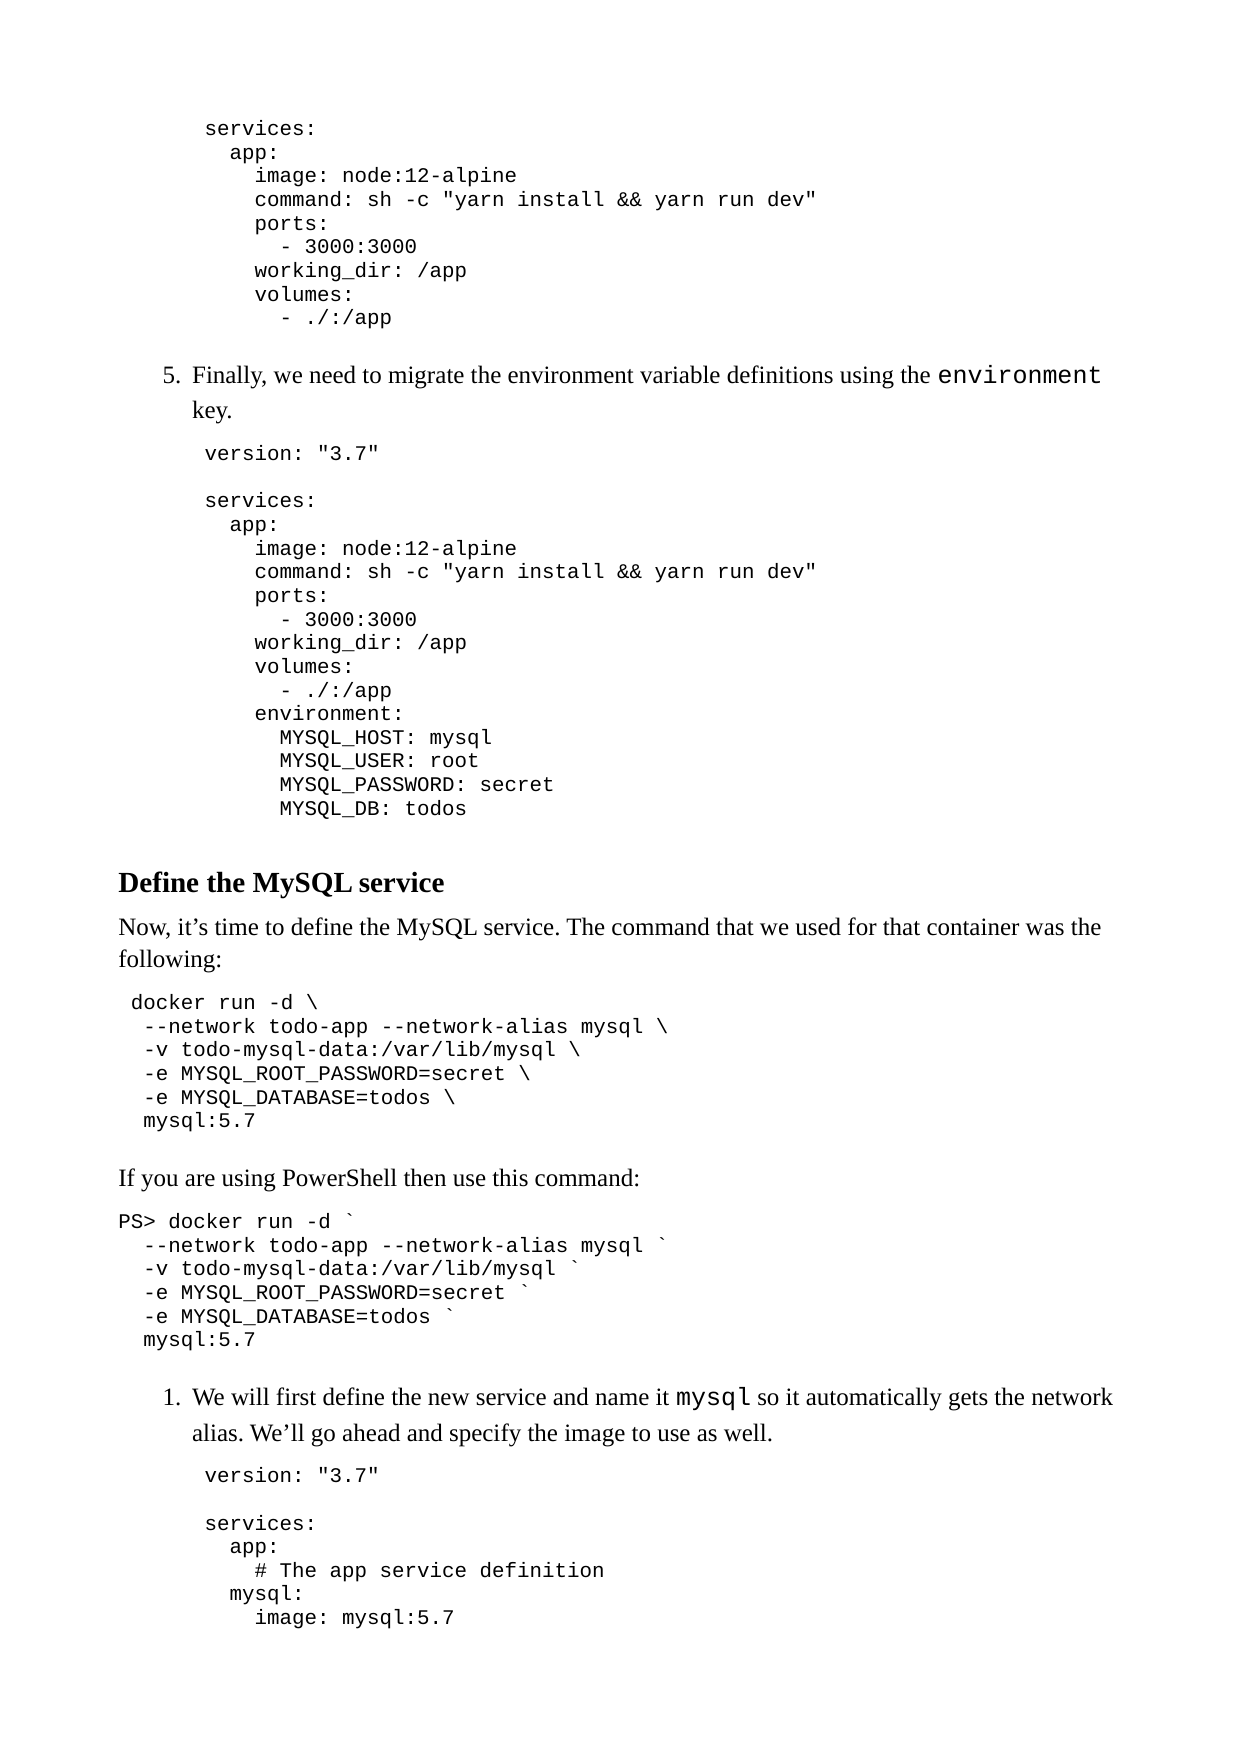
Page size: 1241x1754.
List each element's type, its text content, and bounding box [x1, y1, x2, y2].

list - ./:/app [162, 307, 1122, 331]
list working_dir: /app [162, 632, 1122, 656]
text mysql:5.7 [118, 1110, 1122, 1134]
text --network todo-app --network-alias mysql \ [118, 1016, 1122, 1039]
list MYSQL_PASSWORD: secret [162, 774, 1122, 798]
list image: node:12-alpine [162, 538, 1122, 561]
list ports: [162, 585, 1122, 609]
list command: sh -c "yarn install && yarn run dev" [162, 189, 1122, 213]
list volumes: [162, 656, 1122, 679]
list app: [162, 1536, 1122, 1560]
text -e MYSQL_ROOT_PASSWORD=secret \ [118, 1063, 1122, 1087]
list version: "3.7" [162, 443, 1122, 467]
text -e MYSQL_ROOT_PASSWORD=secret ` [118, 1282, 1122, 1306]
list mysql: [162, 1583, 1122, 1607]
text --network todo-app --network-alias mysql ` [118, 1235, 1122, 1258]
list image: mysql:5.7 [162, 1607, 1122, 1631]
list - 3000:3000 [162, 609, 1122, 632]
list Finally, we need to migrate the environment variable definitions using the environment key. [162, 360, 1122, 424]
text -v todo-mysql-data:/var/lib/mysql \ [118, 1039, 1122, 1063]
text If you are using PowerShell then use this command: [118, 1163, 1122, 1192]
text mysql:5.7 [118, 1329, 1122, 1353]
list services: [162, 118, 1122, 142]
list - ./:/app [162, 679, 1122, 703]
text -v todo-mysql-data:/var/lib/mysql ` [118, 1258, 1122, 1282]
list - 3000:3000 [162, 236, 1122, 260]
list services: [162, 490, 1122, 514]
list image: node:12-alpine [162, 165, 1122, 189]
list MYSQL_DB: todos [162, 798, 1122, 821]
list app: [162, 142, 1122, 165]
list working_dir: /app [162, 260, 1122, 284]
subtitle Define the MySQL service [118, 866, 1122, 899]
text docker run -d \ [118, 992, 1122, 1016]
list version: "3.7" [162, 1465, 1122, 1489]
list app: [162, 514, 1122, 538]
list volumes: [162, 284, 1122, 307]
text -e MYSQL_DATABASE=todos \ [118, 1087, 1122, 1110]
list # The app service definition [162, 1560, 1122, 1583]
list environment: [162, 703, 1122, 727]
text PS> docker run -d ` [118, 1211, 1122, 1235]
list MYSQL_HOST: mysql [162, 727, 1122, 751]
list command: sh -c "yarn install && yarn run dev" [162, 561, 1122, 585]
list We will first define the new service and name it mysql so it automatically gets the network alias. We’ll go ahead and specify the image to use as well. [162, 1382, 1122, 1446]
list services: [162, 1512, 1122, 1536]
text Now, it’s time to define the MySQL service. The command that we used for that container was the following: [118, 912, 1122, 973]
list ports: [162, 213, 1122, 236]
text -e MYSQL_DATABASE=todos ` [118, 1306, 1122, 1329]
list MYSQL_USER: root [162, 751, 1122, 774]
